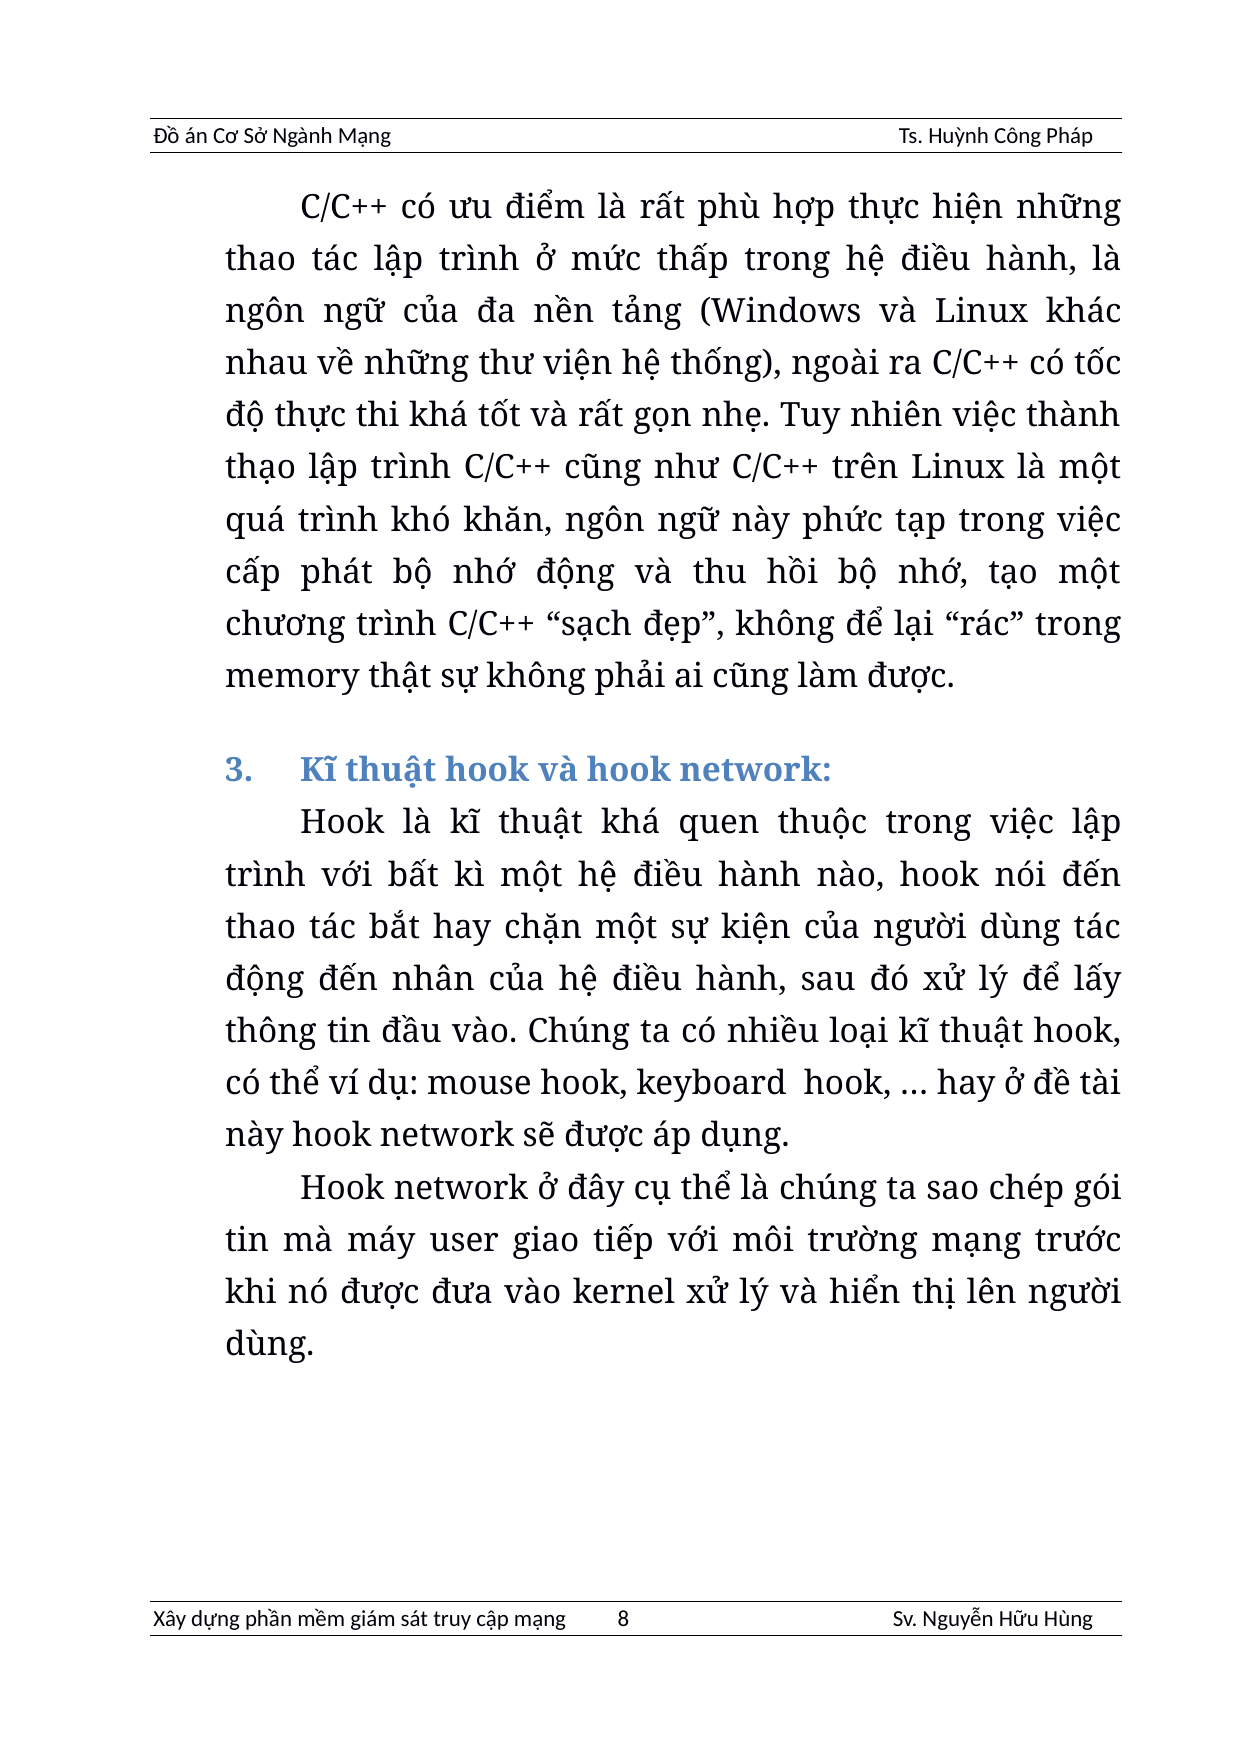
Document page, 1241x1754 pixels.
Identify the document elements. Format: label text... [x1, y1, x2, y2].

list Hook là kĩ thuật khá quen thuộc trong việc lập trình với bất kì một hệ điều hành nào, hook nói đến thao tác bắt hay chặn một sự kiện của người dùng tác động đến nhân của hệ điều hành, sau đó xử lý để lấy thông tin đầu vào. Chúng ta có nhiều loại kĩ thuật hook, có thể ví dụ: mouse hook, keyboard hook, … hay ở đề tài này hook network sẽ được áp dụng. [225, 798, 1122, 1157]
list Hook network ở đây cụ thể là chúng ta sao chép gói tin mà máy user giao tiếp với môi trường mạng trước khi nó được đưa vào kernel xử lý và hiển thị lên người dùng. [225, 1163, 1122, 1365]
subtitle 3. Kĩ thuật hook và hook network: [187, 746, 1122, 791]
list C/C++ có ưu điểm là rất phù hợp thực hiện những thao tác lập trình ở mức thấp trong hệ điều hành, là ngôn ngữ của đa nền tảng (Windows và Linux khác nhau về những thư viện hệ thống), ngoài ra C/C++ có tốc độ thực thi khá tốt và rất gọn nhẹ. Tuy nhiên việc thành thạo lập trình C/C++ cũng như C/C++ trên Linux là một quá trình khó khăn, ngôn ngữ này phức tạp trong việc cấp phát bộ nhớ động và thu hồi bộ nhớ, tạo một chương trình C/C++ “sạch đẹp”, không để lại “rác” trong memory thật sự không phải ai cũng làm được. [225, 182, 1122, 697]
